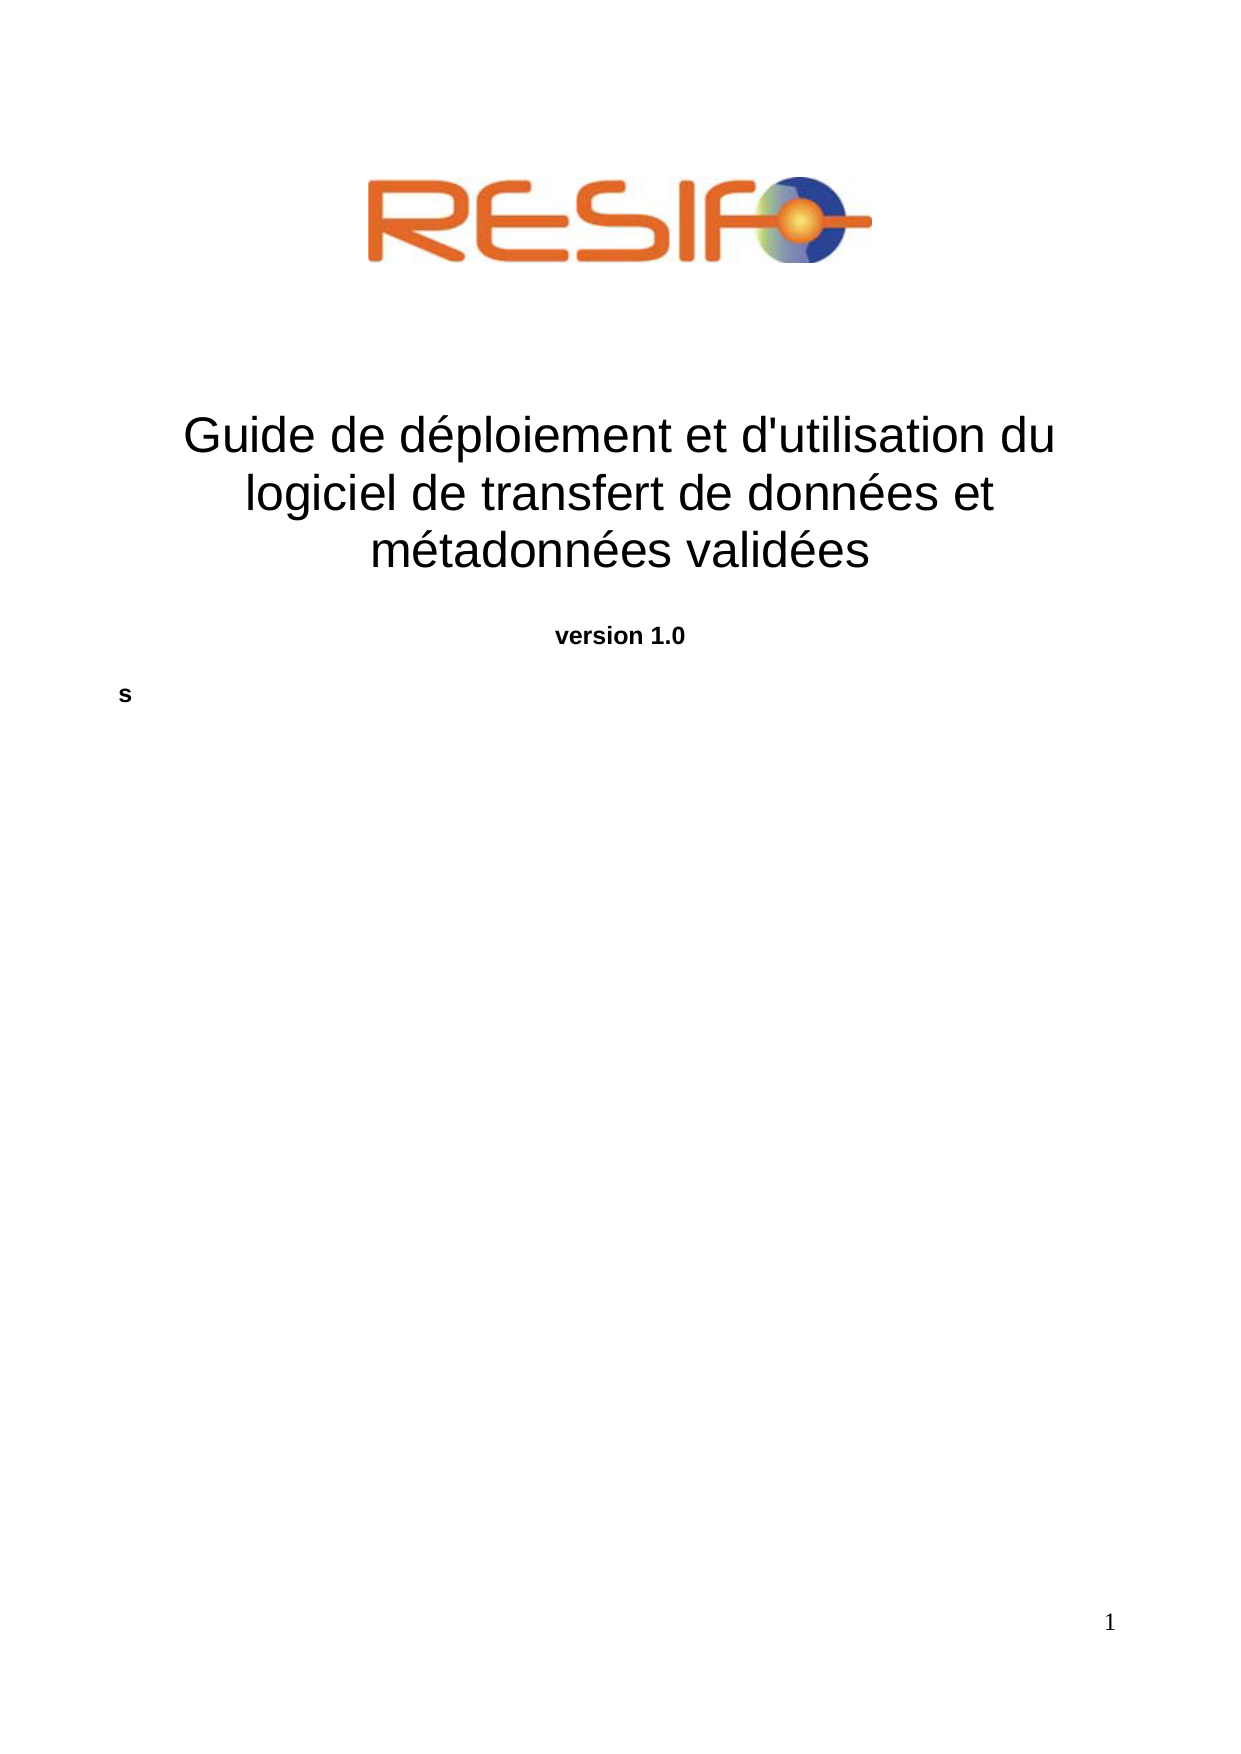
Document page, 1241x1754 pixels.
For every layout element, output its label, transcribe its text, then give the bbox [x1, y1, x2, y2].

text s [118, 679, 1122, 707]
text version 1.0 [118, 621, 1122, 650]
text Guide de déploiement et d'utilisation du logiciel de transfert de données et métadonnées validées [118, 406, 1122, 578]
